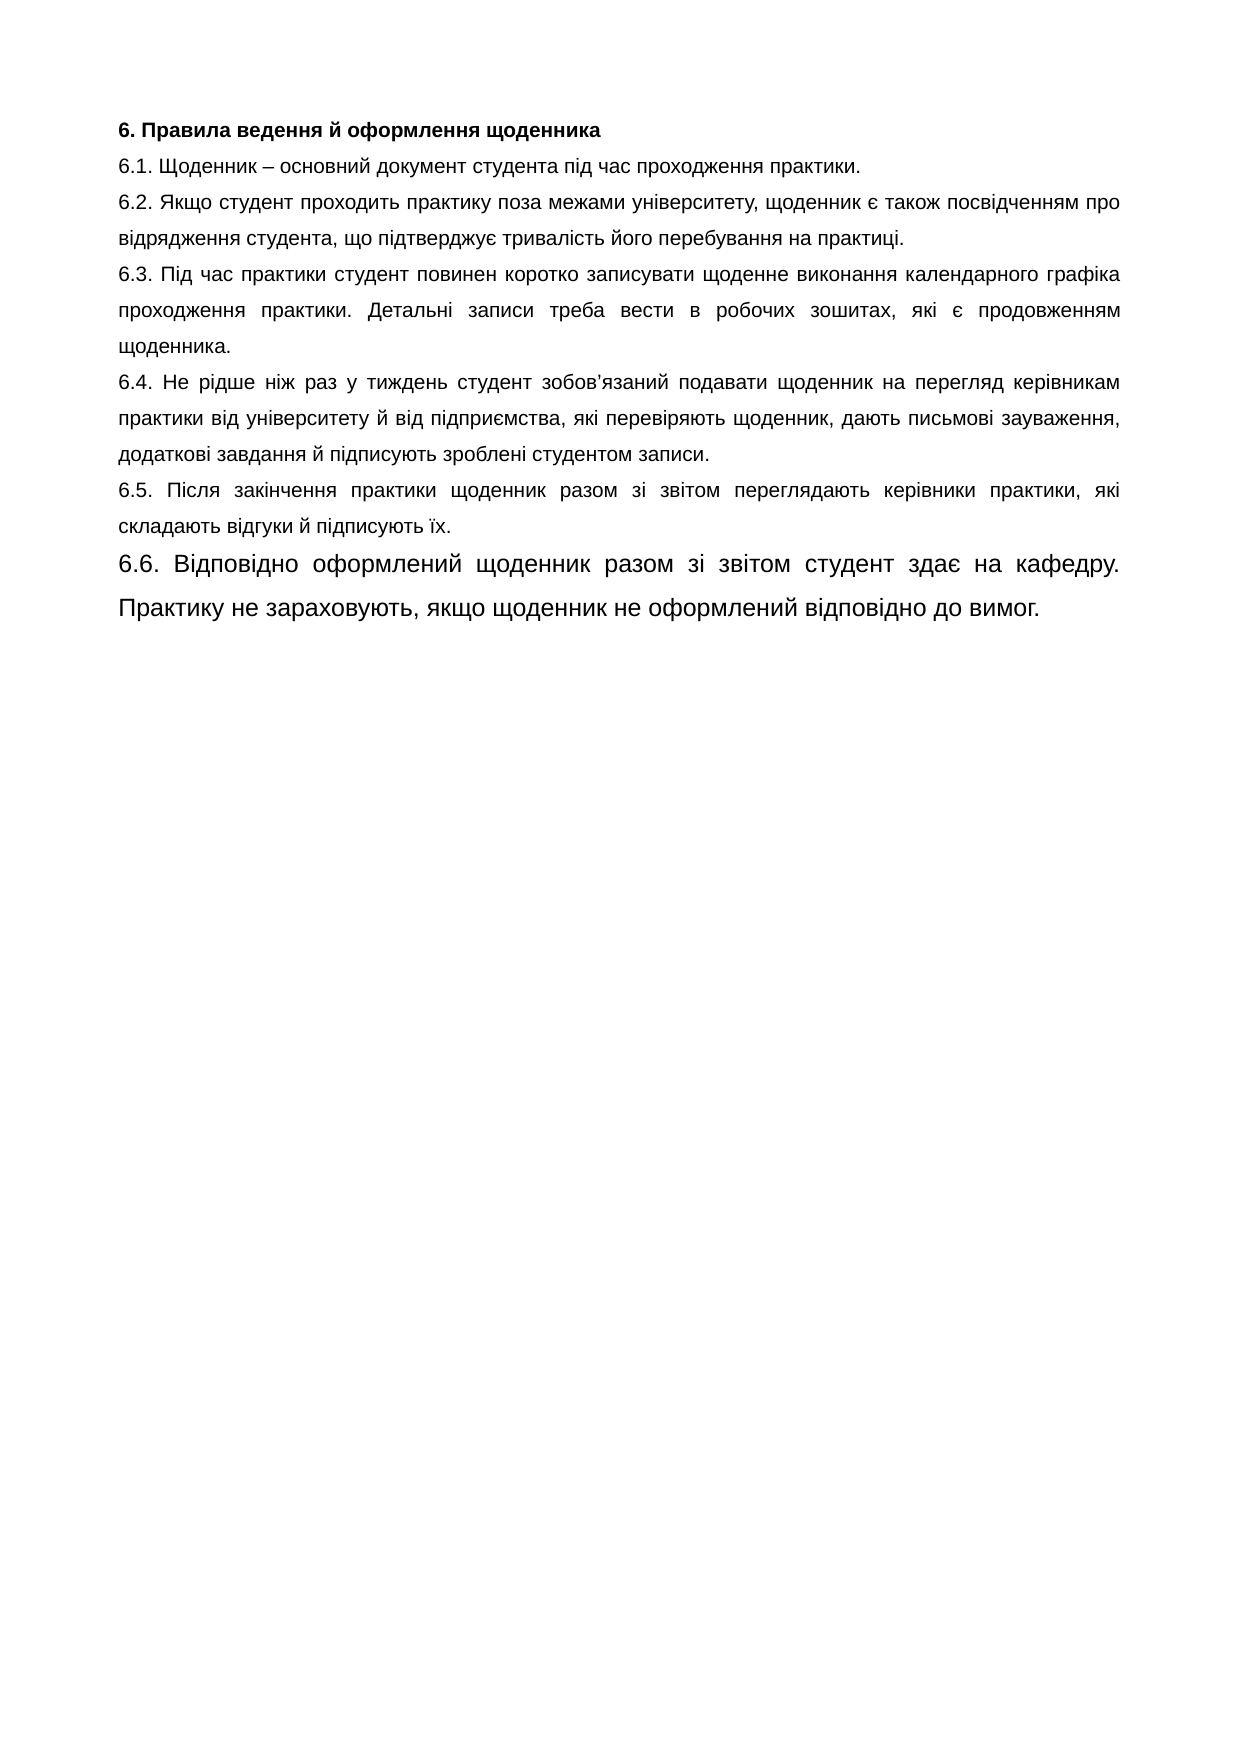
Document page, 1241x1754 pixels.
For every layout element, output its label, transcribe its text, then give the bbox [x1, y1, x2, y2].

text 6.3. Під час практики студент повинен коротко записувати щоденне виконання календарного графіка проходження практики. Детальні записи треба вести в робочих зошитах, які є продовженням щоденника. [118, 262, 1122, 358]
text 6.4. Не рідше ніж раз у тиждень студент зобов’язаний подавати щоденник на перегляд керівникам практики від університету й від підприємства, які перевіряють щоденник, дають письмові зауваження, додаткові завдання й підписують зроблені студентом записи. [118, 370, 1122, 466]
text 6.6. Відповідно оформлений щоденник разом зі звітом студент здає на кафедру. Практику не зараховують, якщо щоденник не оформлений відповідно до вимог. [118, 549, 1122, 621]
text 6.2. Якщо студент проходить практику поза межами університету, щоденник є також посвідченням про відрядження студента, що підтверджує тривалість його перебування на практиці. [118, 190, 1122, 250]
text 6. Правила ведення й оформлення щоденника [118, 118, 1122, 142]
text 6.1. Щоденник – основний документ студента під час проходження практики. [118, 154, 1122, 178]
text 6.5. Після закінчення практики щоденник разом зі звітом переглядають керівники практики, які складають відгуки й підписують їх. [118, 477, 1122, 537]
